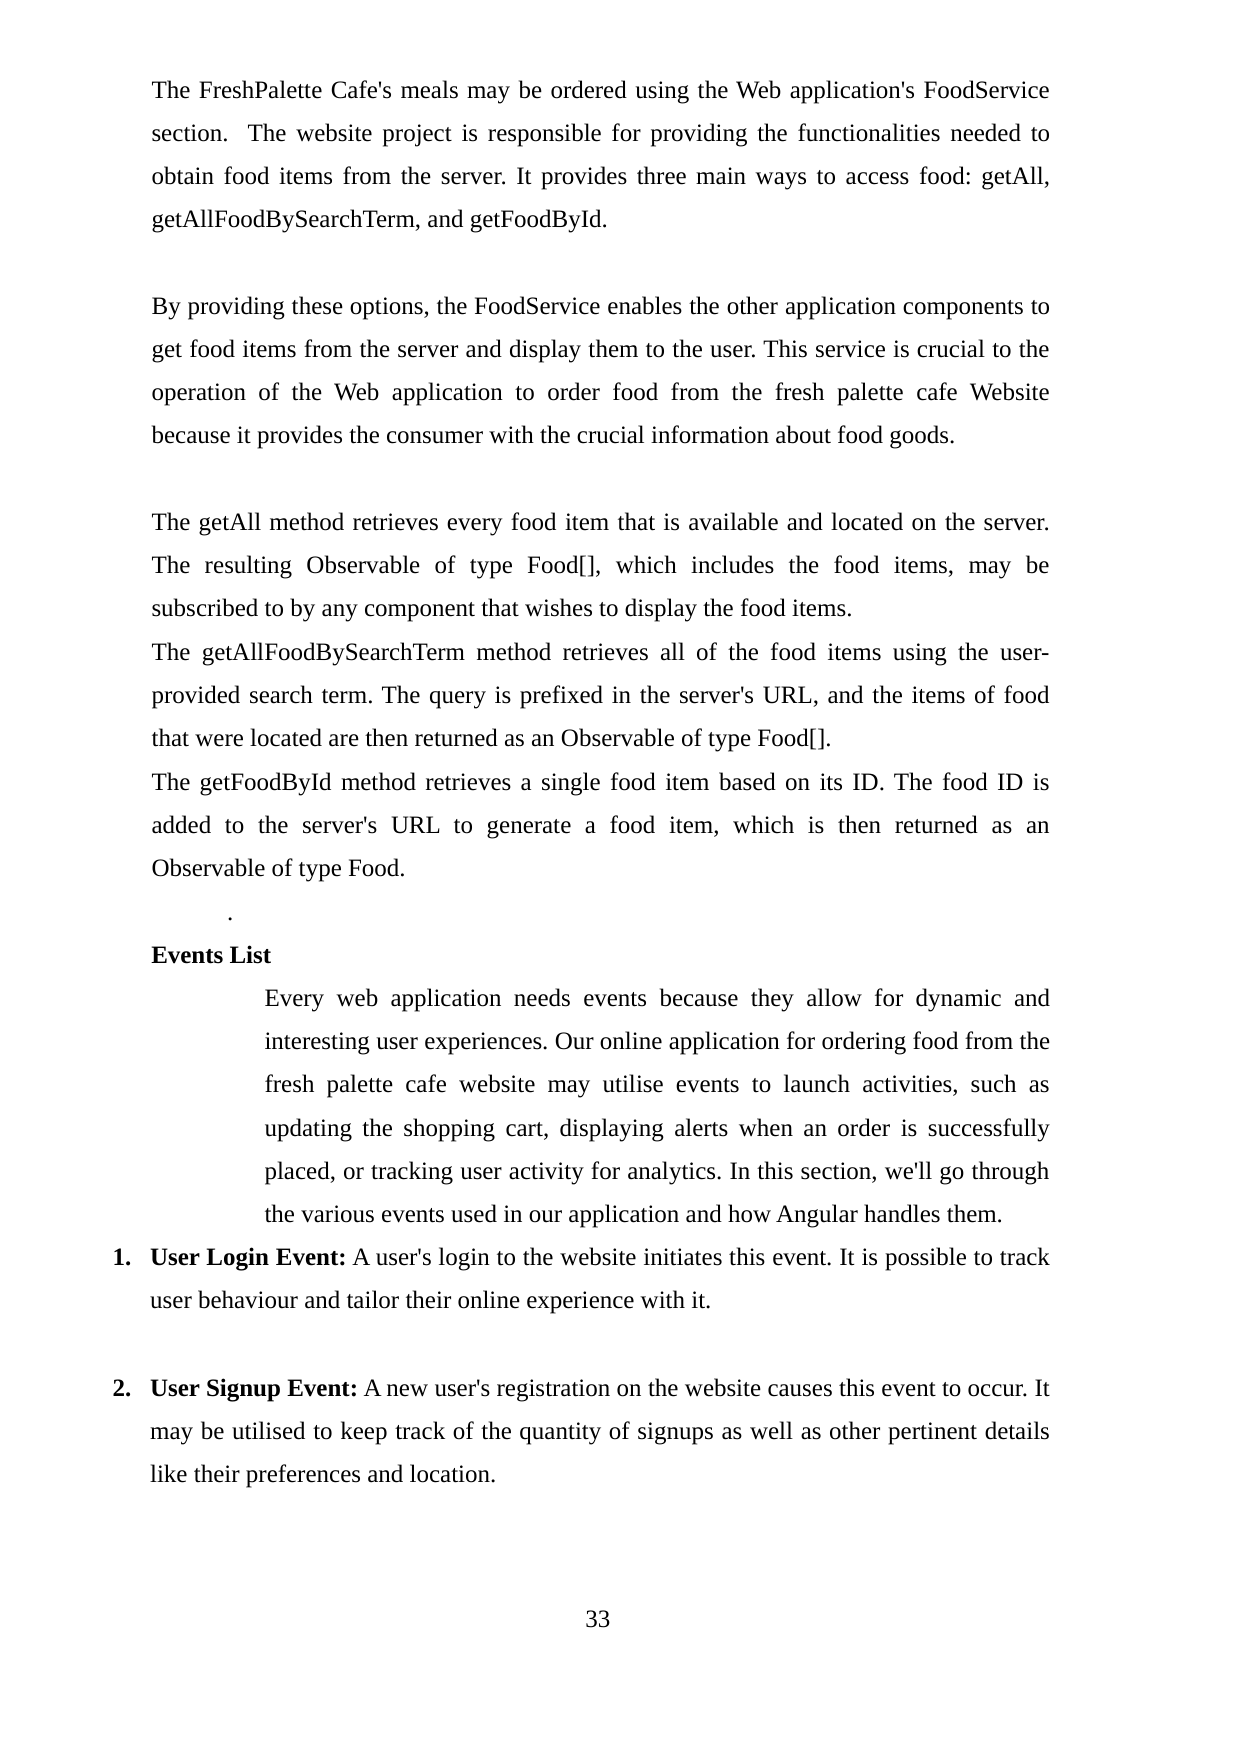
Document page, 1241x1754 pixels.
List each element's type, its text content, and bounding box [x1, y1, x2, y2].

text The getFoodById method retrieves a single food item based on its ID. The food ID is added to the server's URL to generate a food item, which is then returned as an Observable of type Food. [151, 767, 1051, 882]
text The FreshPalette Cafe's meals may be ordered using the Web application's FoodService section. The website project is responsible for providing the functionalities needed to obtain food items from the server. It provides three main ways to access food: getAll, getAllFoodBySearchTerm, and getFoodById. [151, 75, 1051, 233]
text . [227, 897, 1051, 925]
text The getAll method retrieves every food item that is available and located on the server. The resulting Observable of type Food[], which includes the food items, may be subscribed to by any component that wishes to display the food items. [151, 507, 1051, 622]
text Events List [151, 940, 1090, 969]
list User Login Event: A user's login to the website initiates this event. It is possible to track user behaviour and tailor their online experience with it. [112, 1242, 1051, 1314]
text By providing these options, the FoodService enables the other application components to get food items from the server and display them to the user. This service is crucial to the operation of the Web application to order food from the fresh palette cafe Website because it provides the consumer with the crucial information about food goods. [151, 291, 1051, 449]
text Every web application needs events because they allow for dynamic and interesting user experiences. Our online application for ordering food from the fresh palette cafe website may utilise events to launch activities, such as updating the shopping cart, displaying alerts when an order is successfully placed, or tracking user activity for analytics. In this section, we'll go through the various events used in our application and how Angular handles them. [264, 983, 1051, 1228]
text The getAllFoodBySearchTerm method retrieves all of the food items using the user-provided search term. The query is prefixed in the server's URL, and the items of food that were located are then returned as an Observable of type Food[]. [151, 637, 1051, 752]
list User Signup Event: A new user's registration on the website causes this event to occur. It may be utilised to keep track of the quantity of signups as well as other pertinent details like their preferences and location. [112, 1373, 1051, 1488]
